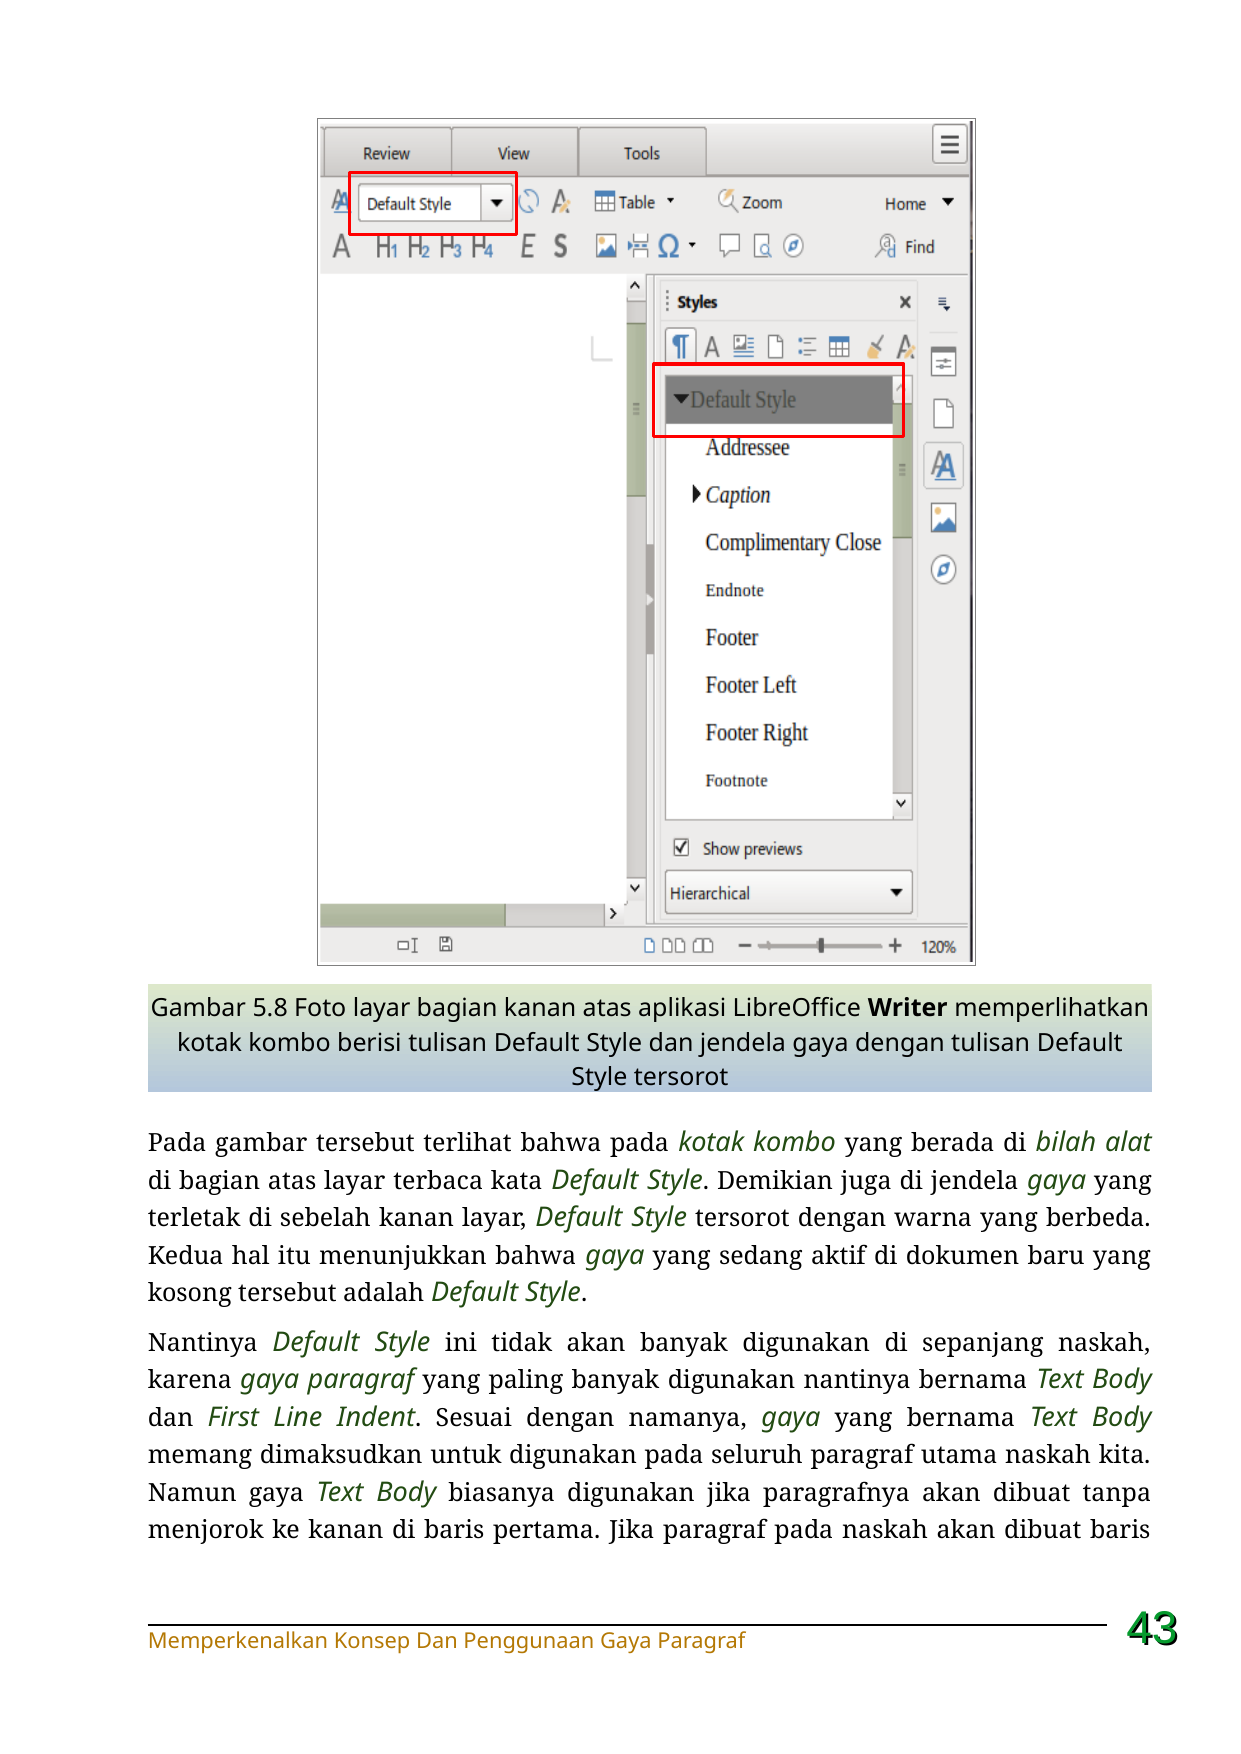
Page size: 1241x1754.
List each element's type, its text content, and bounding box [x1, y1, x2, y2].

text Nantinya Default Style ini tidak akan banyak digunakan di sepanjang naskah, karena gaya paragraf yang paling banyak digunakan nantinya bernama Text Body dan First Line Indent. Sesuai dengan namanya, gaya yang bernama Text Body memang dimaksudkan untuk digunakan pada seluruh paragraf utama naskah kita. Namun gaya Text Body biasanya digunakan jika paragrafnya akan dibuat tanpa menjorok ke kanan di baris pertama. Jika paragraf pada naskah akan dibuat baris [148, 1321, 1152, 1546]
picture [320, 121, 973, 962]
text Pada gambar tersebut terlihat bahwa pada kotak kombo yang berada di bilah alat di bagian atas layar terbaca kata Default Style. Demikian juga di jendela gaya yang terletak di sebelah kanan layar, Default Style tersorot dengan warna yang berbeda. Kedua hal itu menunjukkan bahwa gaya yang sedang aktif di dokumen baru yang kosong tersebut adalah Default Style. [148, 1122, 1152, 1309]
text Gambar 5.8 Foto layar bagian kanan atas aplikasi LibreOffice Writer memperlihatkan kotak kombo berisi tulisan Default Style dan jendela gaya dengan tulisan Default Style tersorot [148, 984, 1152, 1092]
